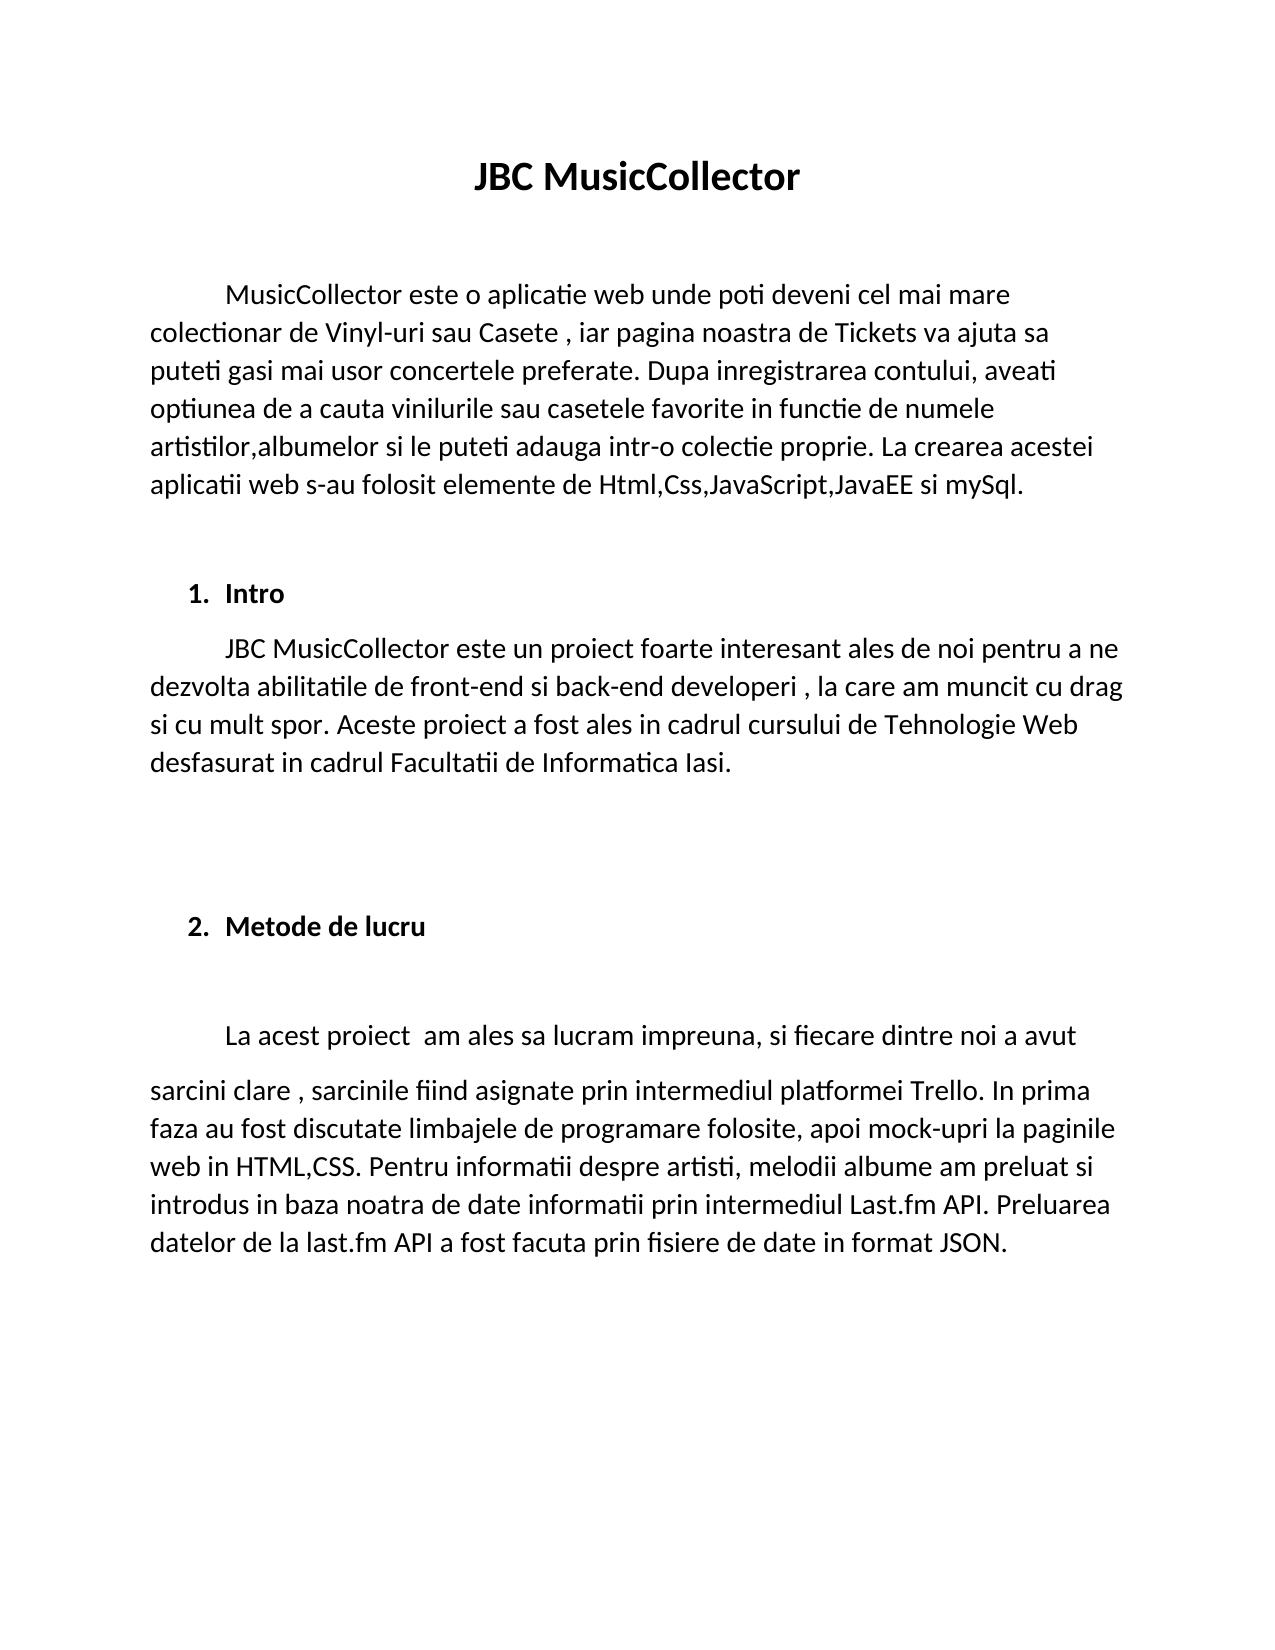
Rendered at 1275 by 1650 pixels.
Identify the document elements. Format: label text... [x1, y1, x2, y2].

text JBC MusicCollector este un proiect foarte interesant ales de noi pentru a ne dezvolta abilitatile de front-end si back-end developeri , la care am muncit cu drag si cu mult spor. Aceste proiect a fost ales in cadrul cursului de Tehnologie Web desfasurat in cadrul Facultatii de Informatica Iasi. [150, 630, 1125, 779]
text JBC MusicCollector [150, 150, 1125, 201]
list Intro [187, 575, 1125, 611]
list La acest proiect am ales sa lucram impreuna, si fiecare dintre noi a avut [225, 1017, 1125, 1053]
text sarcini clare , sarcinile fiind asignate prin intermediul platformei Trello. In prima faza au fost discutate limbajele de programare folosite, apoi mock-upri la paginile web in HTML,CSS. Pentru informatii despre artisti, melodii albume am preluat si introdus in baza noatra de date informatii prin intermediul Last.fm API. Preluarea datelor de la last.fm API a fost facuta prin fisiere de date in format JSON. [150, 1072, 1125, 1260]
list Metode de lucru [187, 908, 1125, 944]
text MusicCollector este o aplicatie web unde poti deveni cel mai mare colectionar de Vinyl-uri sau Casete , iar pagina noastra de Tickets va ajuta sa puteti gasi mai usor concertele preferate. Dupa inregistrarea contului, aveati optiunea de a cauta vinilurile sau casetele favorite in functie de numele artistilor,albumelor si le puteti adauga intr-o colectie proprie. La crearea acestei aplicatii web s-au folosit elemente de Html,Css,JavaScript,JavaEE si mySql. [150, 276, 1125, 501]
